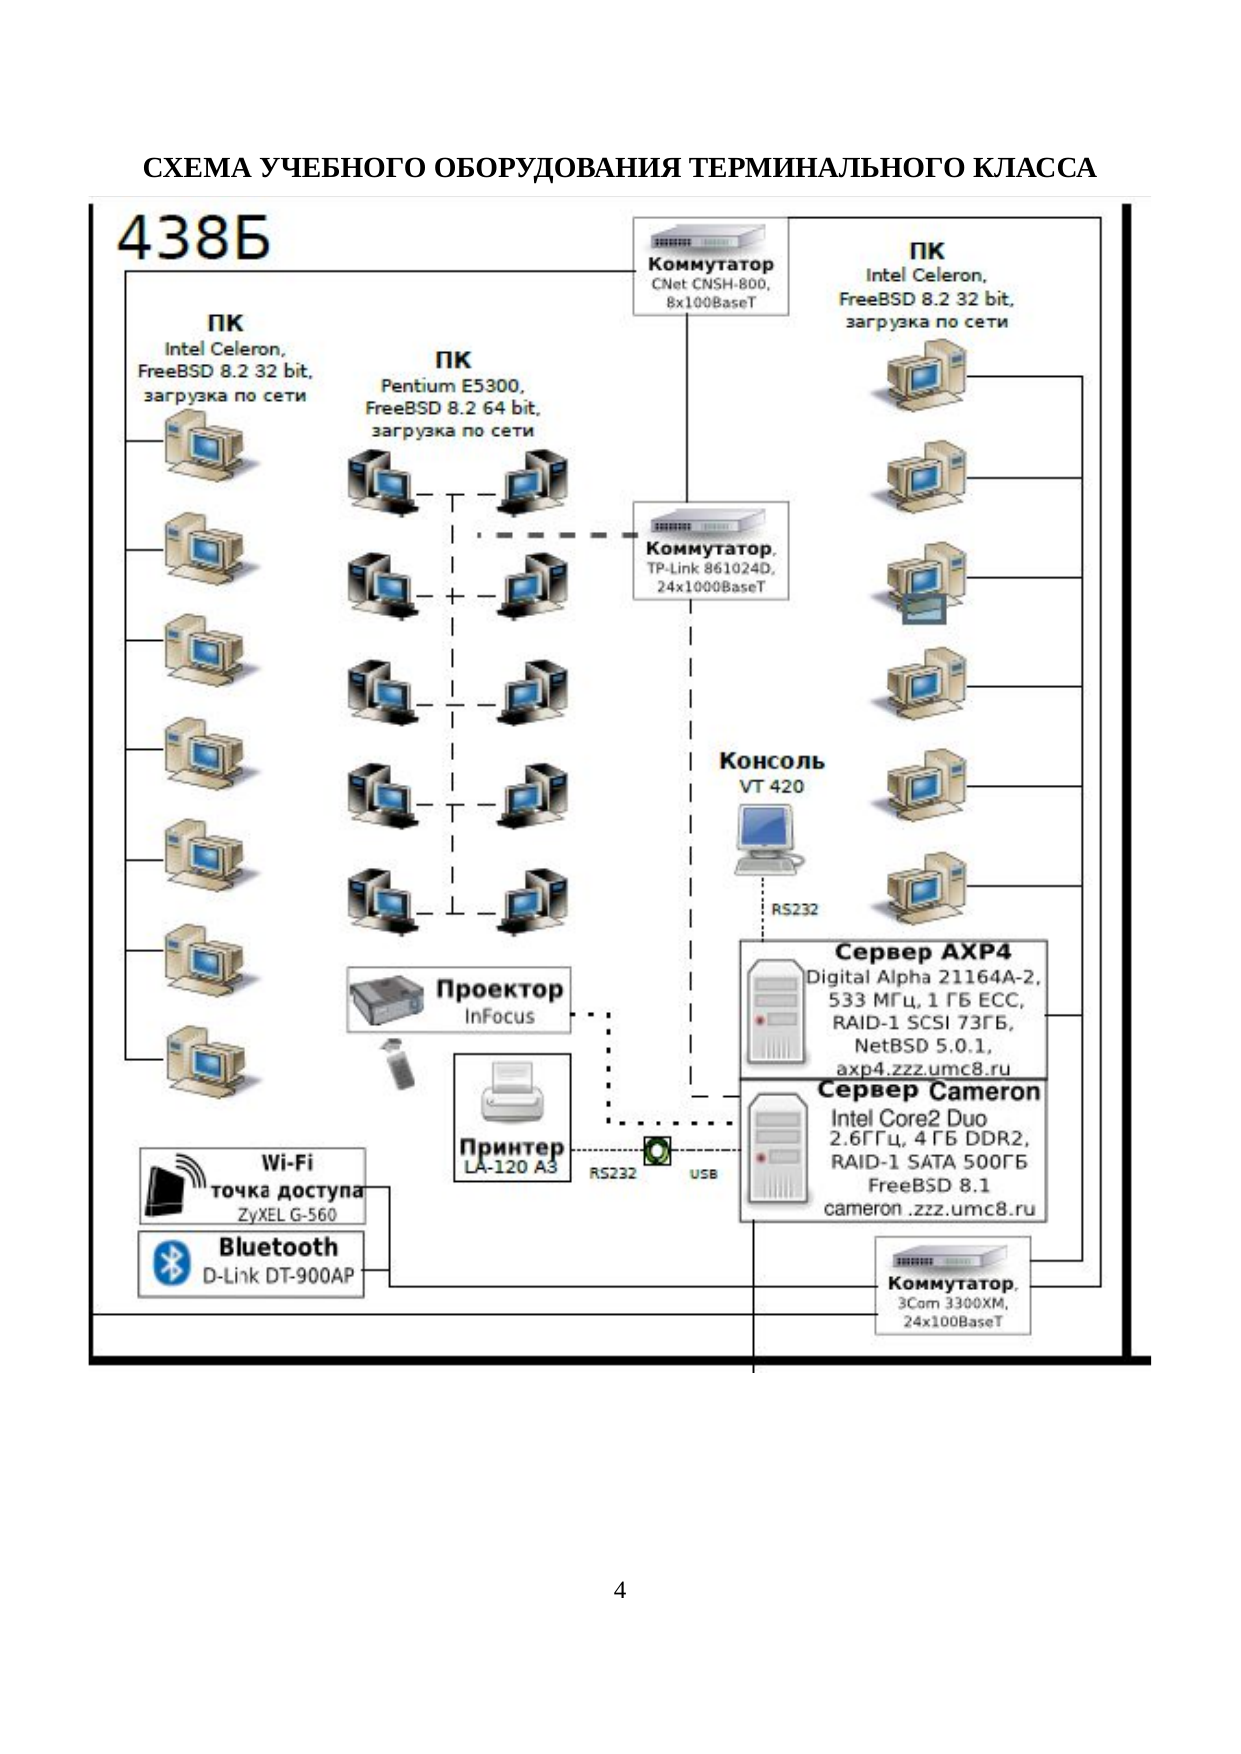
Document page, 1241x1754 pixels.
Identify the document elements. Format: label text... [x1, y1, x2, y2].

subtitle Схема учебного оборудования терминального класса [88, 150, 1151, 183]
picture [88, 196, 1152, 1373]
